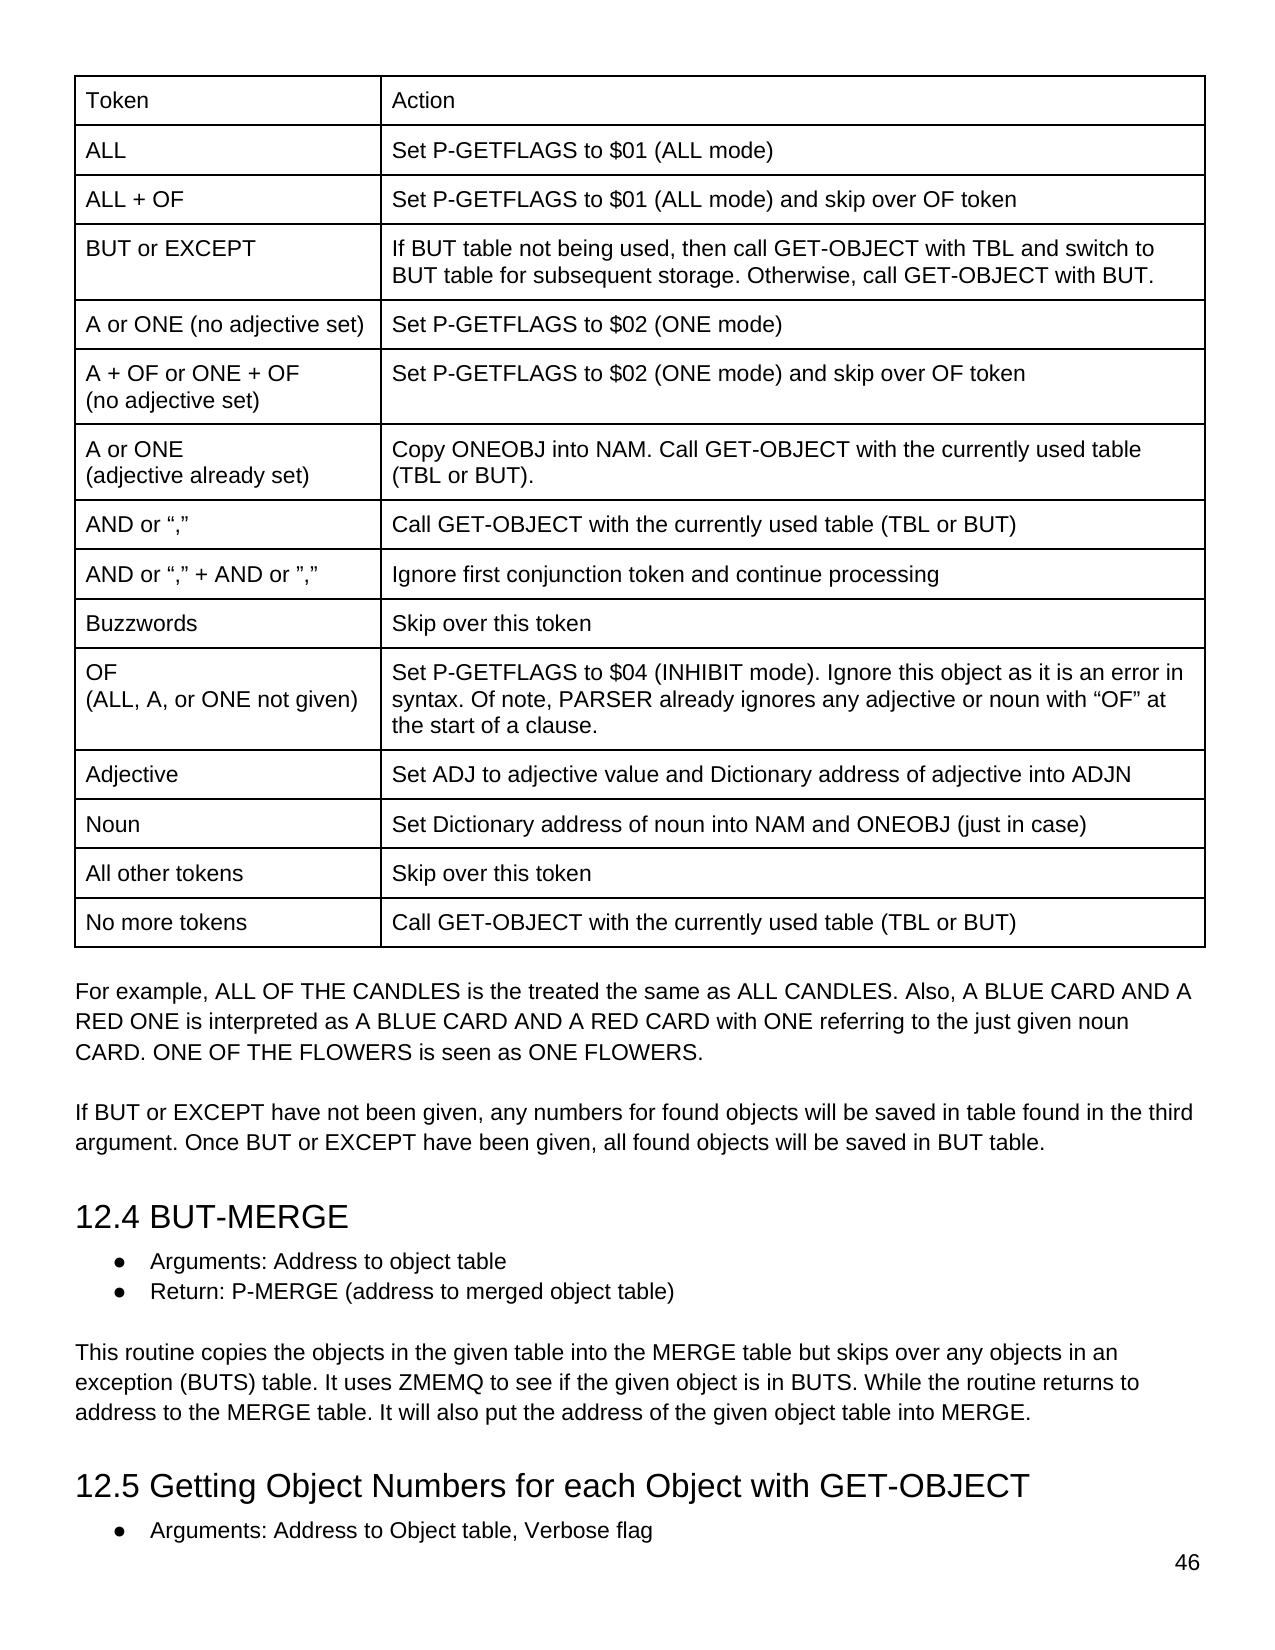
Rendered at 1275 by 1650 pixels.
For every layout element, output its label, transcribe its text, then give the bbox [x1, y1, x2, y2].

table_cell BUT or EXCEPT [76, 225, 380, 298]
text This routine copies the objects in the given table into the MERGE table but skips over any objects in an exception (BUTS) table. It uses ZMEMQ to see if the given object is in BUTS. While the routine returns to address to the MERGE table. It will also put the address of the given object table into MERGE. [75, 1338, 1200, 1425]
table_cell Copy ONEOBJ into NAM. Call GET-OBJECT with the currently used table (TBL or BUT). [382, 425, 1204, 499]
subtitle 12.4 BUT-MERGE [75, 1197, 1200, 1235]
table_cell OF (ALL, A, or ONE not given) [76, 649, 380, 749]
table_cell AND or “,” [76, 501, 380, 548]
table_cell Skip over this token [382, 600, 1204, 647]
table_header Token [76, 77, 380, 124]
table_cell Set ADJ to adjective value and Dictionary address of adjective into ADJN [382, 751, 1204, 798]
table_cell Set P-GETFLAGS to $02 (ONE mode) [382, 301, 1204, 348]
table_cell Set Dictionary address of noun into NAM and ONEOBJ (just in case) [382, 800, 1204, 847]
subtitle 12.5 Getting Object Numbers for each Object with GET-OBJECT [75, 1467, 1200, 1505]
table_cell A or ONE (adjective already set) [76, 425, 380, 499]
table_cell Set P-GETFLAGS to $01 (ALL mode) [382, 126, 1204, 173]
text If BUT or EXCEPT have not been given, any numbers for found objects will be saved in table found in the third argument. Once BUT or EXCEPT have been given, all found objects will be saved in BUT table. [75, 1099, 1200, 1156]
table_cell ALL [76, 126, 380, 173]
table_cell Set P-GETFLAGS to $01 (ALL mode) and skip over OF token [382, 176, 1204, 223]
list Arguments: Address to Object table, Verbose flag [112, 1517, 1200, 1544]
table_cell Skip over this token [382, 849, 1204, 897]
text For example, ALL OF THE CANDLES is the treated the same as ALL CANDLES. Also, A BLUE CARD AND A RED ONE is interpreted as A BLUE CARD AND A RED CARD with ONE referring to the just given noun CARD. ONE OF THE FLOWERS is seen as ONE FLOWERS. [75, 978, 1200, 1065]
table_header Action [382, 77, 1204, 124]
table_cell ALL + OF [76, 176, 380, 223]
table_cell Call GET-OBJECT with the currently used table (TBL or BUT) [382, 501, 1204, 548]
table_cell A or ONE (no adjective set) [76, 301, 380, 348]
table_cell Noun [76, 800, 380, 847]
table_cell AND or “,” + AND or ”,” [76, 550, 380, 597]
table_cell Adjective [76, 751, 380, 798]
table_cell A + OF or ONE + OF (no adjective set) [76, 350, 380, 423]
list Return: P-MERGE (address to merged object table) [112, 1278, 1200, 1304]
table_cell All other tokens [76, 849, 380, 897]
list Arguments: Address to object table [112, 1248, 1200, 1274]
table_cell Call GET-OBJECT with the currently used table (TBL or BUT) [382, 899, 1204, 946]
table_cell No more tokens [76, 899, 380, 946]
table_cell Ignore first conjunction token and continue processing [382, 550, 1204, 597]
table_cell Buzzwords [76, 600, 380, 647]
table_cell Set P-GETFLAGS to $04 (INHIBIT mode). Ignore this object as it is an error in syntax. Of note, PARSER already ignores any adjective or noun with “OF” at the start of a clause. [382, 649, 1204, 749]
table_cell If BUT table not being used, then call GET-OBJECT with TBL and switch to BUT table for subsequent storage. Otherwise, call GET-OBJECT with BUT. [382, 225, 1204, 298]
table_cell Set P-GETFLAGS to $02 (ONE mode) and skip over OF token [382, 350, 1204, 423]
